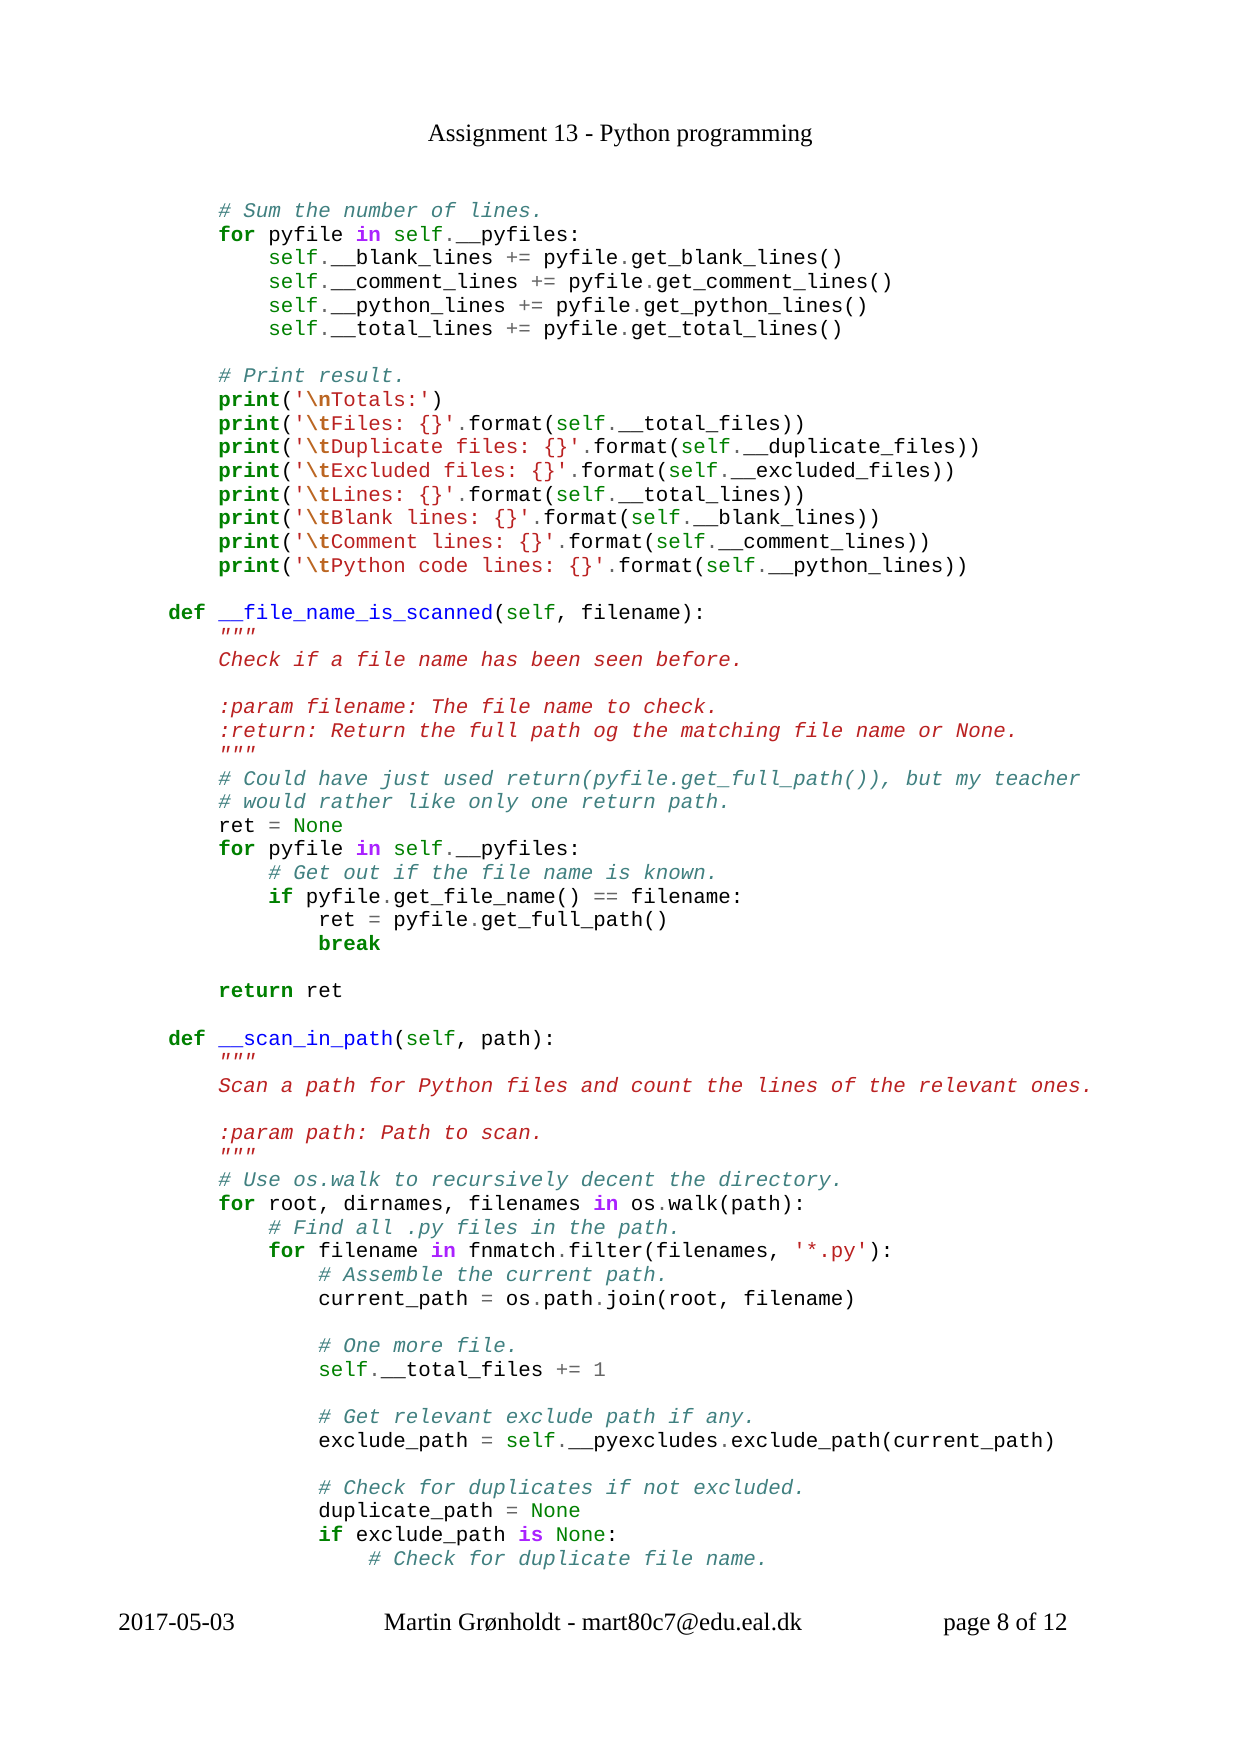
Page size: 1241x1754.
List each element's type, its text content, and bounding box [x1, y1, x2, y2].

text Scan a path for Python files and count the lines of the relevant ones. [118, 1075, 1122, 1098]
text current_path = os.path.join(root, filename) [118, 1288, 1122, 1311]
text def __file_name_is_scanned(self, filename): [118, 602, 1122, 626]
text """ [118, 744, 1122, 767]
text duplicate_path = None [118, 1501, 1122, 1524]
text def __scan_in_path(self, path): [118, 1028, 1122, 1051]
text # One more file. [118, 1335, 1122, 1359]
text # Assemble the current path. [118, 1264, 1122, 1288]
text # would rather like only one return path. [118, 791, 1122, 815]
text for filename in fnmatch.filter(filenames, '*.py'): [118, 1240, 1122, 1264]
text :param path: Path to scan. [118, 1122, 1122, 1146]
text print('\tExcluded files: {}'.format(self.__excluded_files)) [118, 460, 1122, 484]
text ret = pyfile.get_full_path() [118, 909, 1122, 933]
text self.__comment_lines += pyfile.get_comment_lines() [118, 271, 1122, 294]
text exclude_path = self.__pyexcludes.exclude_path(current_path) [118, 1429, 1122, 1453]
text """ [118, 626, 1122, 649]
text if pyfile.get_file_name() == filename: [118, 886, 1122, 909]
text ret = None [118, 815, 1122, 838]
text if exclude_path is None: [118, 1524, 1122, 1548]
text print('\tComment lines: {}'.format(self.__comment_lines)) [118, 531, 1122, 555]
text return ret [118, 980, 1122, 1004]
text print('\tDuplicate files: {}'.format(self.__duplicate_files)) [118, 436, 1122, 460]
text # Get out if the file name is known. [118, 862, 1122, 886]
text # Find all .py files in the path. [118, 1217, 1122, 1240]
text print('\tLines: {}'.format(self.__total_lines)) [118, 484, 1122, 507]
text for pyfile in self.__pyfiles: [118, 838, 1122, 862]
text print('\nTotals:') [118, 389, 1122, 413]
text self.__blank_lines += pyfile.get_blank_lines() [118, 247, 1122, 271]
text self.__python_lines += pyfile.get_python_lines() [118, 294, 1122, 318]
text self.__total_files += 1 [118, 1359, 1122, 1382]
text # Check for duplicate file name. [118, 1548, 1122, 1571]
text break [118, 933, 1122, 957]
text # Sum the number of lines. [118, 200, 1122, 224]
text Check if a file name has been seen before. [118, 649, 1122, 673]
text # Could have just used return(pyfile.get_full_path()), but my teacher [118, 767, 1122, 791]
text :return: Return the full path og the matching file name or None. [118, 720, 1122, 744]
text for pyfile in self.__pyfiles: [118, 224, 1122, 247]
text print('\tPython code lines: {}'.format(self.__python_lines)) [118, 555, 1122, 578]
text """ [118, 1146, 1122, 1169]
text # Check for duplicates if not excluded. [118, 1477, 1122, 1501]
text # Print result. [118, 366, 1122, 389]
text self.__total_lines += pyfile.get_total_lines() [118, 318, 1122, 342]
text # Get relevant exclude path if any. [118, 1406, 1122, 1429]
text print('\tFiles: {}'.format(self.__total_files)) [118, 413, 1122, 436]
text :param filename: The file name to check. [118, 697, 1122, 720]
text for root, dirnames, filenames in os.walk(path): [118, 1193, 1122, 1217]
text """ [118, 1051, 1122, 1075]
text print('\tBlank lines: {}'.format(self.__blank_lines)) [118, 507, 1122, 531]
text # Use os.walk to recursively decent the directory. [118, 1169, 1122, 1193]
